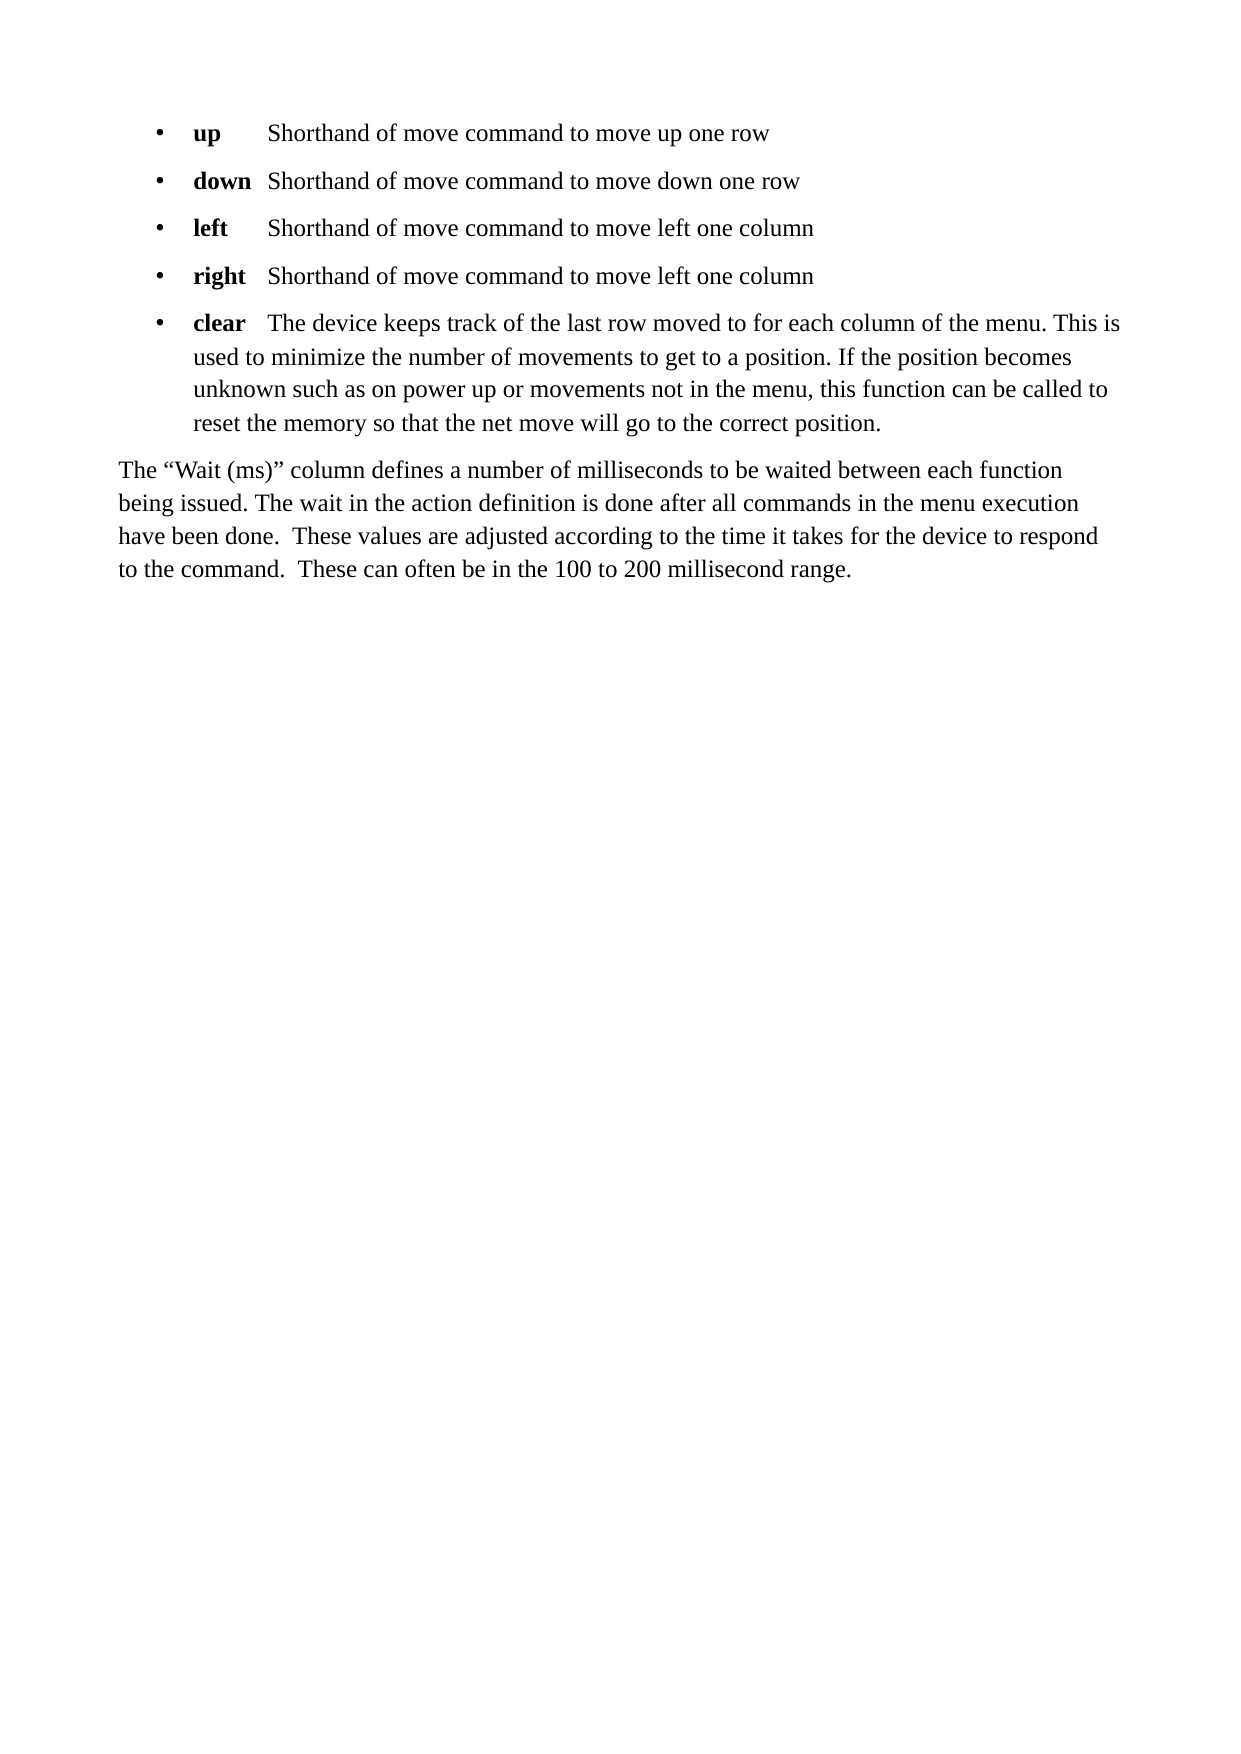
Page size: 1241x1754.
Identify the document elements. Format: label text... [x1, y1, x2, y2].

list left Shorthand of move command to move left one column [156, 213, 1122, 242]
list clear The device keeps track of the last row moved to for each column of the menu. This is used to minimize the number of movements to get to a position. If the position becomes unknown such as on power up or movements not in the menu, this function can be called to reset the memory so that the net move will go to the correct position. [156, 308, 1122, 436]
list down Shorthand of move command to move down one row [156, 166, 1122, 194]
text The “Wait (ms)” column defines a number of milliseconds to be waited between each function being issued. The wait in the action definition is done after all commands in the menu execution have been done. These values are adjusted according to the time it takes for the device to respond to the command. These can often be in the 100 to 200 millisecond range. [118, 455, 1122, 583]
list up Shorthand of move command to move up one row [156, 118, 1122, 147]
list right Shorthand of move command to move left one column [156, 261, 1122, 290]
